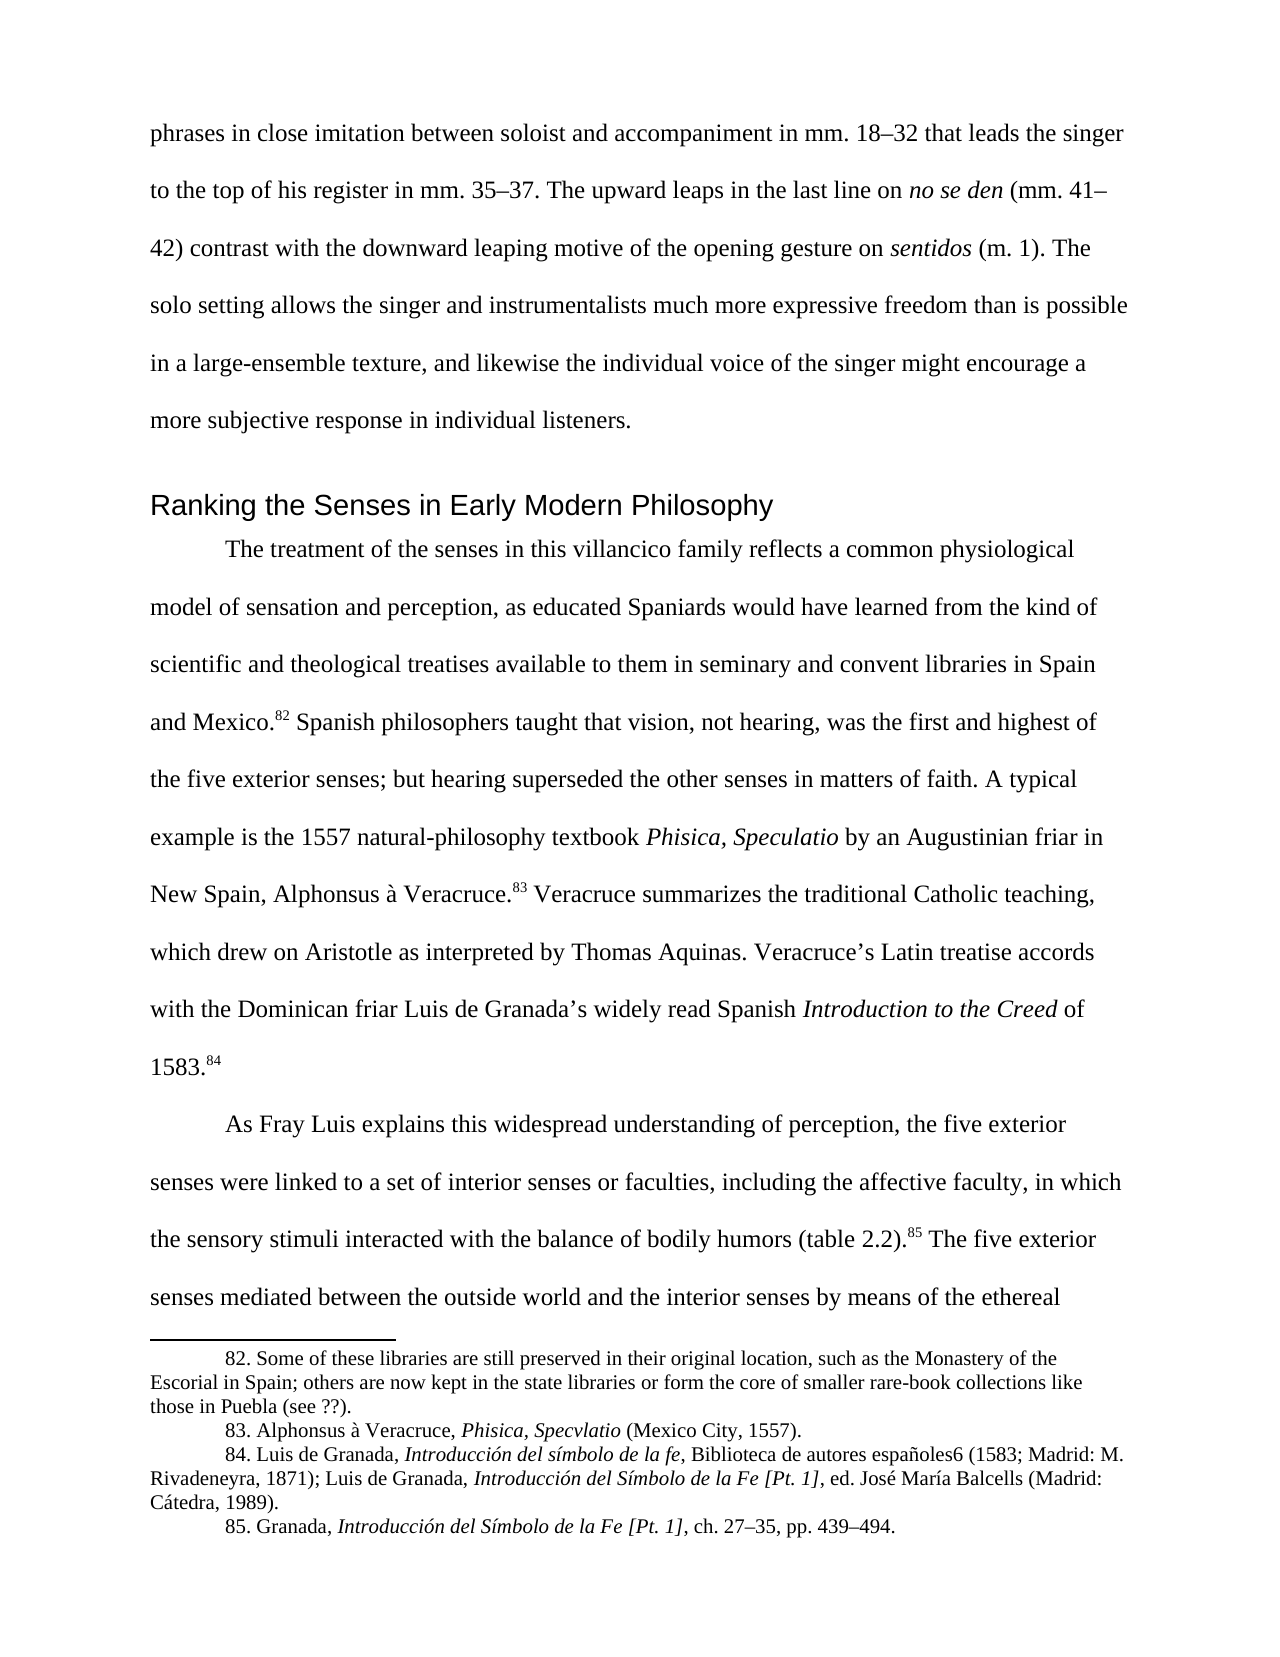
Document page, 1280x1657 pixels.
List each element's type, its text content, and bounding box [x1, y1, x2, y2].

text Luis de Granada, Introducción del símbolo de la fe, Biblioteca de autores españoles6 (1583; Madrid: M. Rivadeneyra, 1871); Luis de Granada, Introducción del Símbolo de la Fe [Pt. 1], ed. José María Balcells (Madrid: Cátedra, 1989). [150, 1442, 1130, 1514]
text The treatment of the senses in this villancico family reflects a common physiological model of sensation and perception, as educated Spaniards would have learned from the kind of scientific and theological treatises available to them in seminary and convent libraries in Spain and Mexico. Spanish philosophers taught that vision, not hearing, was the first and highest of the five exterior senses; but hearing superseded the other senses in matters of faith. A typical example is the 1557 natural-philosophy textbook Phisica, Speculatio by an Augustinian friar in New Spain, Alphonsus à Veracruce. Veracruce summarizes the traditional Catholic teaching, which drew on Aristotle as interpreted by Thomas Aquinas. Veracruce’s Latin treatise accords with the Dominican friar Luis de Granada’s widely read Spanish Introduction to the Creed of 1583. [150, 534, 1130, 1080]
text Alphonsus à Veracruce, Phisica, Specvlatio (Mexico City, 1557). [150, 1418, 1130, 1442]
text phrases in close imitation between soloist and accompaniment in mm. 18–32 that leads the singer to the top of his register in mm. 35–37. The upward leaps in the last line on no se den (mm. 41–42) contrast with the downward leaping motive of the opening gesture on sentidos (m. 1). The solo setting allows the singer and instrumentalists much more expressive freedom than is possible in a large-ensemble texture, and likewise the individual voice of the singer might encourage a more subjective response in individual listeners. [150, 118, 1130, 434]
text Some of these libraries are still preserved in their original location, such as the Monastery of the Escorial in Spain; others are now kept in the state libraries or form the core of smaller rare-book collections like those in Puebla (see ??). [150, 1346, 1130, 1418]
subtitle Ranking the Senses in Early Modern Philosophy [150, 488, 1130, 522]
text Granada, Introducción del Símbolo de la Fe [Pt. 1], ch. 27–35, pp. 439–494. [150, 1514, 1130, 1538]
text As Fray Luis explains this widespread understanding of perception, the five exterior senses were linked to a set of interior senses or faculties, including the affective faculty, in which the sensory stimuli interacted with the balance of bodily humors (table 2.2). The five exterior senses mediated between the outside world and the interior senses by means of the ethereal [150, 1109, 1130, 1310]
